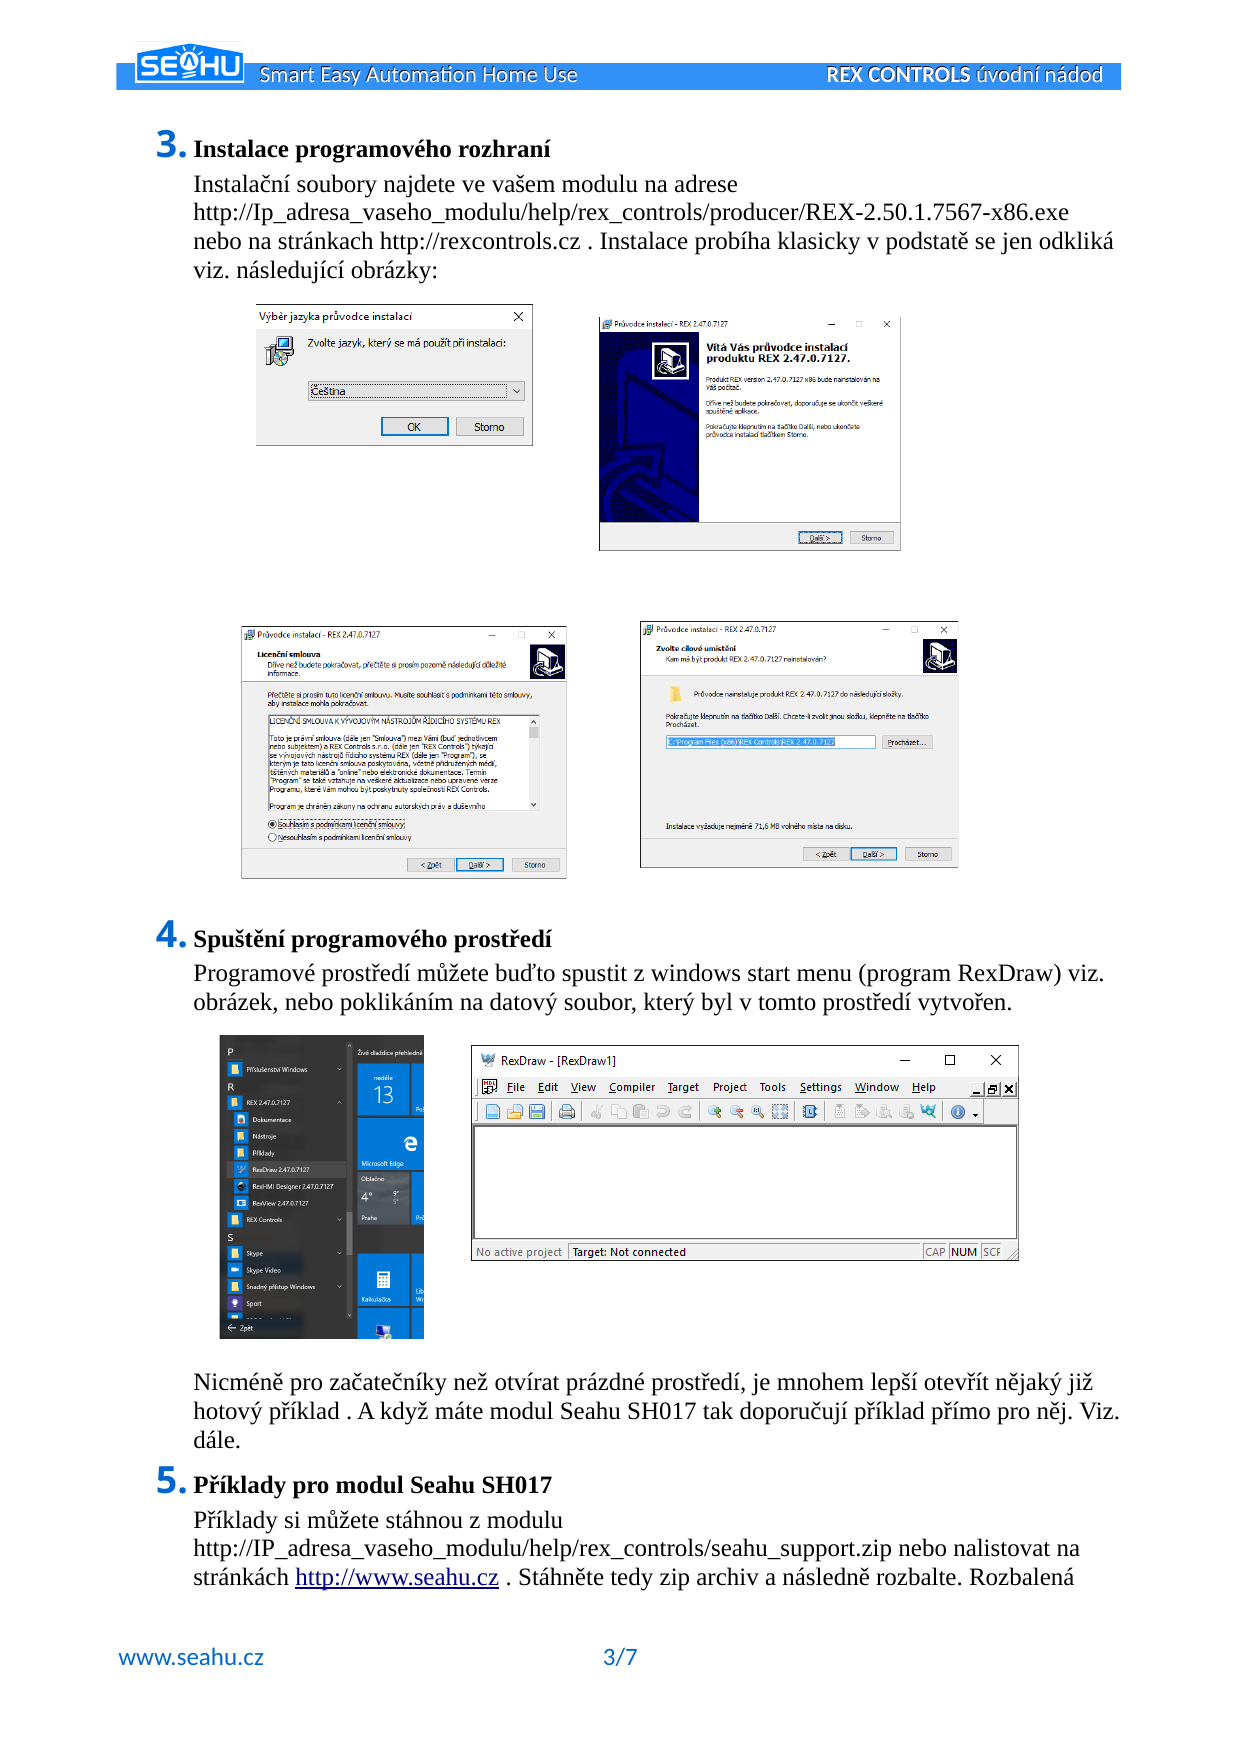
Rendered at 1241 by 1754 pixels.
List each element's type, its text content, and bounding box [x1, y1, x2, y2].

picture [256, 304, 533, 446]
picture [241, 626, 567, 879]
picture [471, 1045, 1019, 1261]
picture [640, 621, 959, 868]
list Programové prostředí můžete buďto spustit z windows start menu (program RexDraw) viz. obrázek, nebo poklikáním na datový soubor, který byl v tomto prostředí vytvořen. Nicméně pro začatečníky než otvírat prázdné prostředí, je mnohem lepší otevřít nějaký již hotový příklad . A když máte modul Seahu SH017 tak doporučují příklad přímo pro něj. Viz. dále. [156, 958, 1122, 1454]
picture [219, 1035, 424, 1339]
picture [599, 317, 901, 551]
list Instalační soubory najdete ve vašem modulu na adrese http://Ip_adresa_vaseho_modulu/help/rex_controls/producer/REX-2.50.1.7567-x86.exe nebo na stránkach http://rexcontrols.cz . Instalace probíha klasicky v podstatě se jen odkliká viz. následující obrázky: [156, 169, 1122, 284]
list Instalace programového rozhraní [156, 118, 1122, 169]
list Spuštění programového prostředí [156, 907, 1122, 958]
list Příklady pro modul Seahu SH017 [156, 1454, 1122, 1505]
list Příklady si můžete stáhnou z modulu http://IP_adresa_vaseho_modulu/help/rex_controls/seahu_support.zip nebo nalistovat na stránkách http://www.seahu.cz . Stáhněte tedy zip archiv a následně rozbalte. Rozbalená [156, 1505, 1122, 1591]
picture [135, 41, 245, 83]
